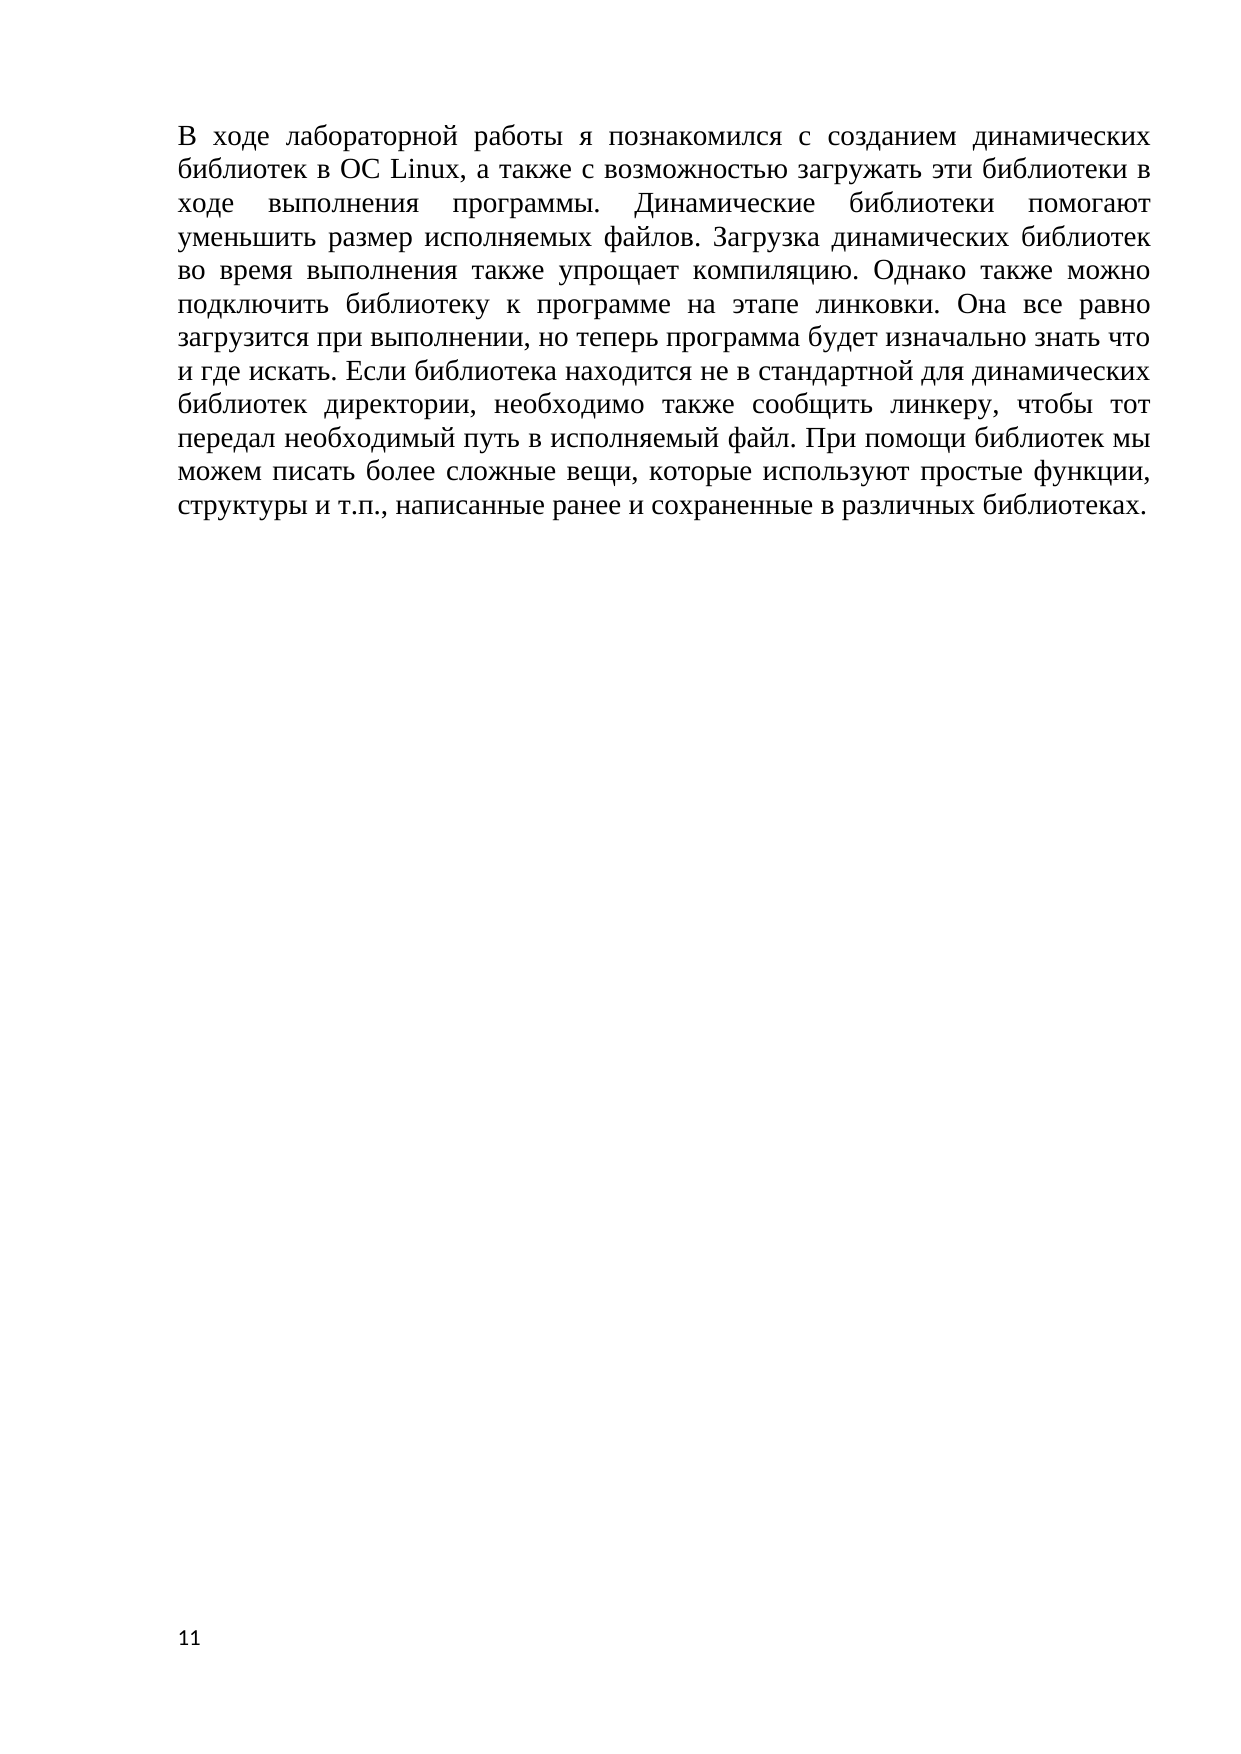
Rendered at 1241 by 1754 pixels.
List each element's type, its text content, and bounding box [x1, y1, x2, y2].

text В ходе лабораторной работы я познакомился с созданием динамических библиотек в ОС Linux, а также с возможностью загружать эти библиотеки в ходе выполнения программы. Динамические библиотеки помогают уменьшить размер исполняемых файлов. Загрузка динамических библиотек во время выполнения также упрощает компиляцию. Однако также можно подключить библиотеку к программе на этапе линковки. Она все равно загрузится при выполнении, но теперь программа будет изначально знать что и где искать. Если библиотека находится не в стандартной для динамических библиотек директории, необходимо также сообщить линкеру, чтобы тот передал необходимый путь в исполняемый файл. При помощи библиотек мы можем писать более сложные вещи, которые используют простые функции, структуры и т.п., написанные ранее и сохраненные в различных библиотеках. [177, 118, 1152, 521]
